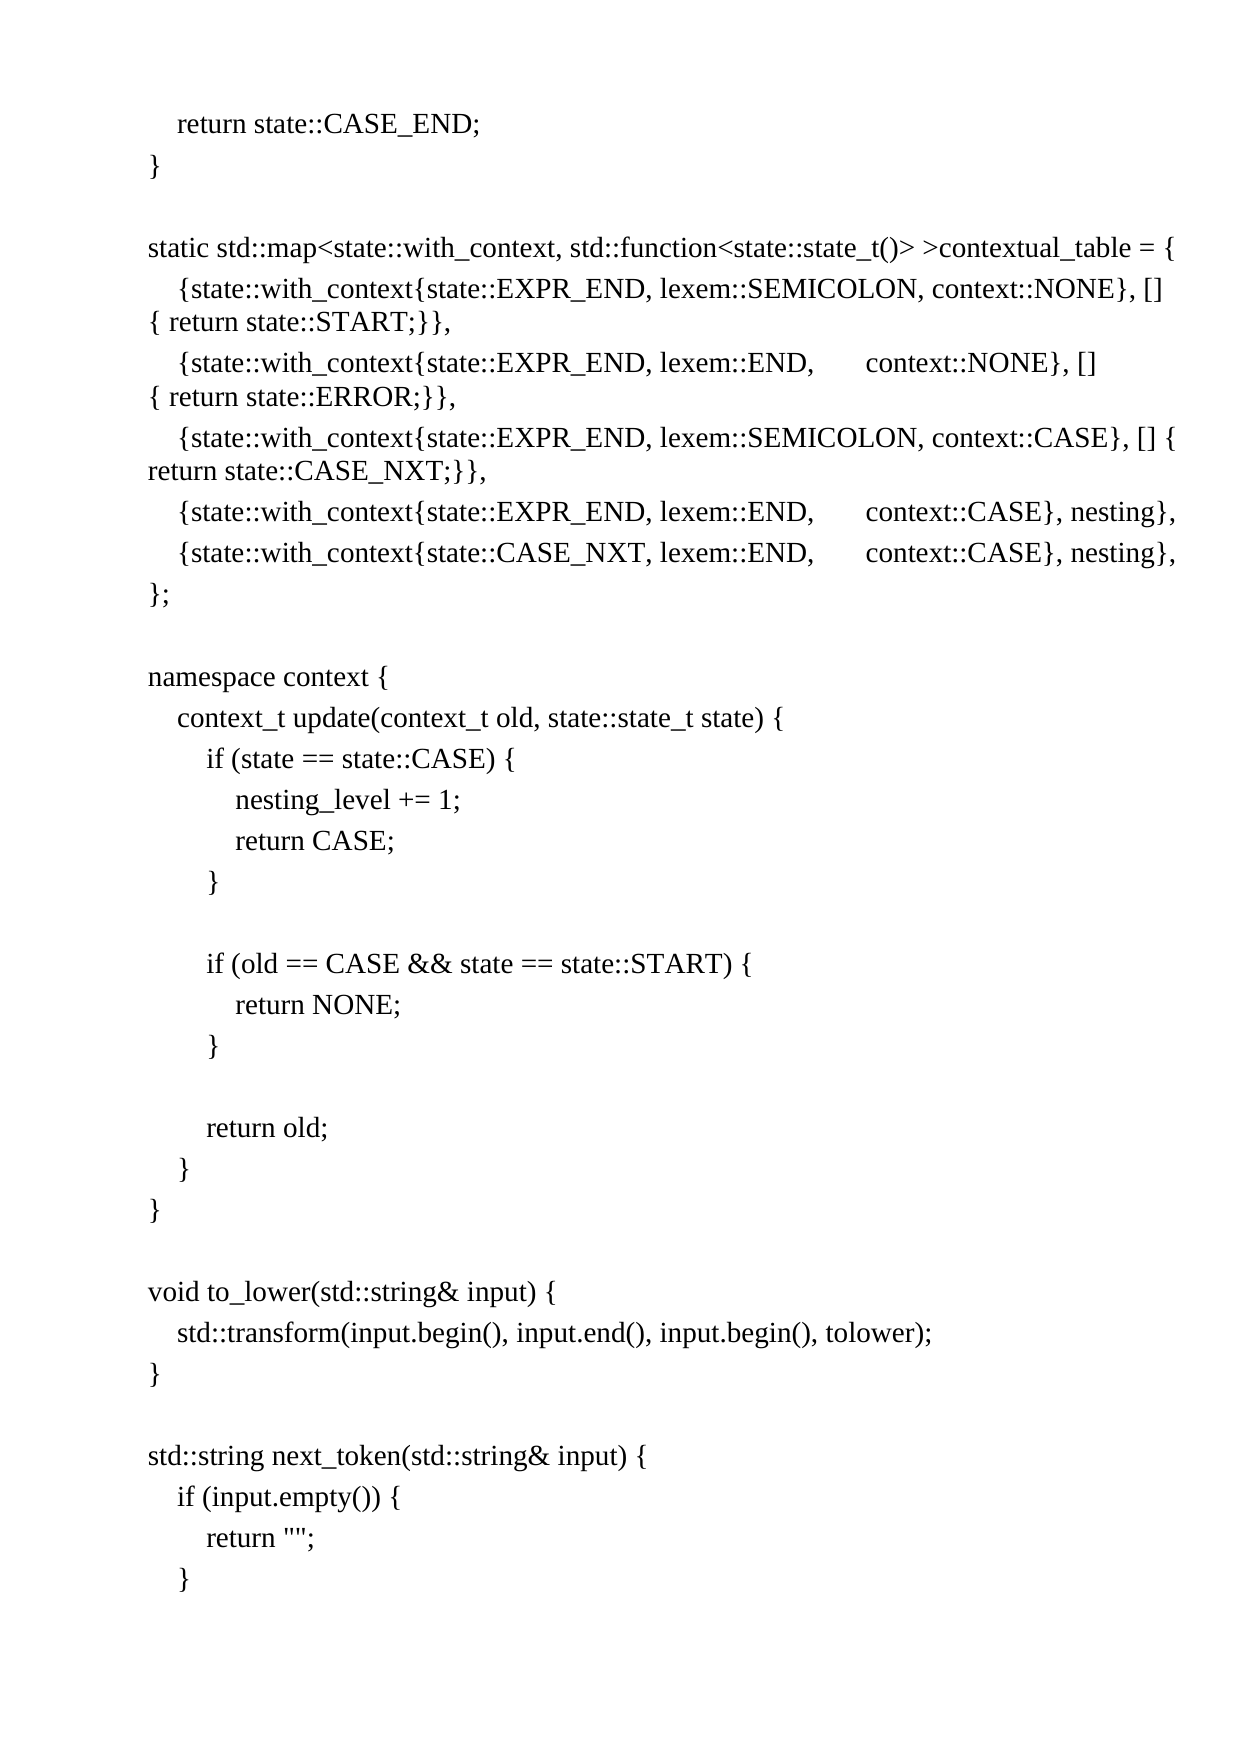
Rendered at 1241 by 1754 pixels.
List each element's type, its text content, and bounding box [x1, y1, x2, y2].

text return ""; [148, 1521, 1181, 1554]
text } [148, 1028, 1181, 1062]
text {state::with_context{state::EXPR_END, lexem::SEMICOLON, context::NONE}, [] { return state::START;}}, [148, 271, 1181, 338]
text } [148, 1151, 1181, 1185]
text std::transform(input.begin(), input.end(), input.begin(), tolower); [148, 1315, 1181, 1349]
text if (state == state::CASE) { [148, 741, 1181, 774]
text } [148, 1562, 1181, 1595]
text } [148, 1192, 1181, 1226]
text {state::with_context{state::EXPR_END, lexem::END, context::CASE}, nesting}, [148, 494, 1181, 528]
text {state::with_context{state::EXPR_END, lexem::SEMICOLON, context::CASE}, [] { return state::CASE_NXT;}}, [148, 420, 1181, 487]
text std::string next_token(std::string& input) { [148, 1438, 1181, 1472]
text namespace context { [148, 659, 1181, 692]
text if (old == CASE && state == state::START) { [148, 946, 1181, 979]
text return CASE; [148, 823, 1181, 856]
text context_t update(context_t old, state::state_t state) { [148, 700, 1181, 733]
text static std::map<state::with_context, std::function<state::state_t()> >contextual_table = { [148, 230, 1181, 263]
text void to_lower(std::string& input) { [148, 1274, 1181, 1308]
text } [148, 148, 1181, 181]
text }; [148, 577, 1181, 610]
text return state::CASE_END; [148, 107, 1181, 140]
text return old; [148, 1110, 1181, 1144]
text return NONE; [148, 987, 1181, 1021]
text nesting_level += 1; [148, 782, 1181, 815]
text } [148, 864, 1181, 897]
text {state::with_context{state::CASE_NXT, lexem::END, context::CASE}, nesting}, [148, 536, 1181, 569]
text } [148, 1356, 1181, 1390]
text if (input.empty()) { [148, 1479, 1181, 1513]
text {state::with_context{state::EXPR_END, lexem::END, context::NONE}, [] { return state::ERROR;}}, [148, 345, 1181, 412]
